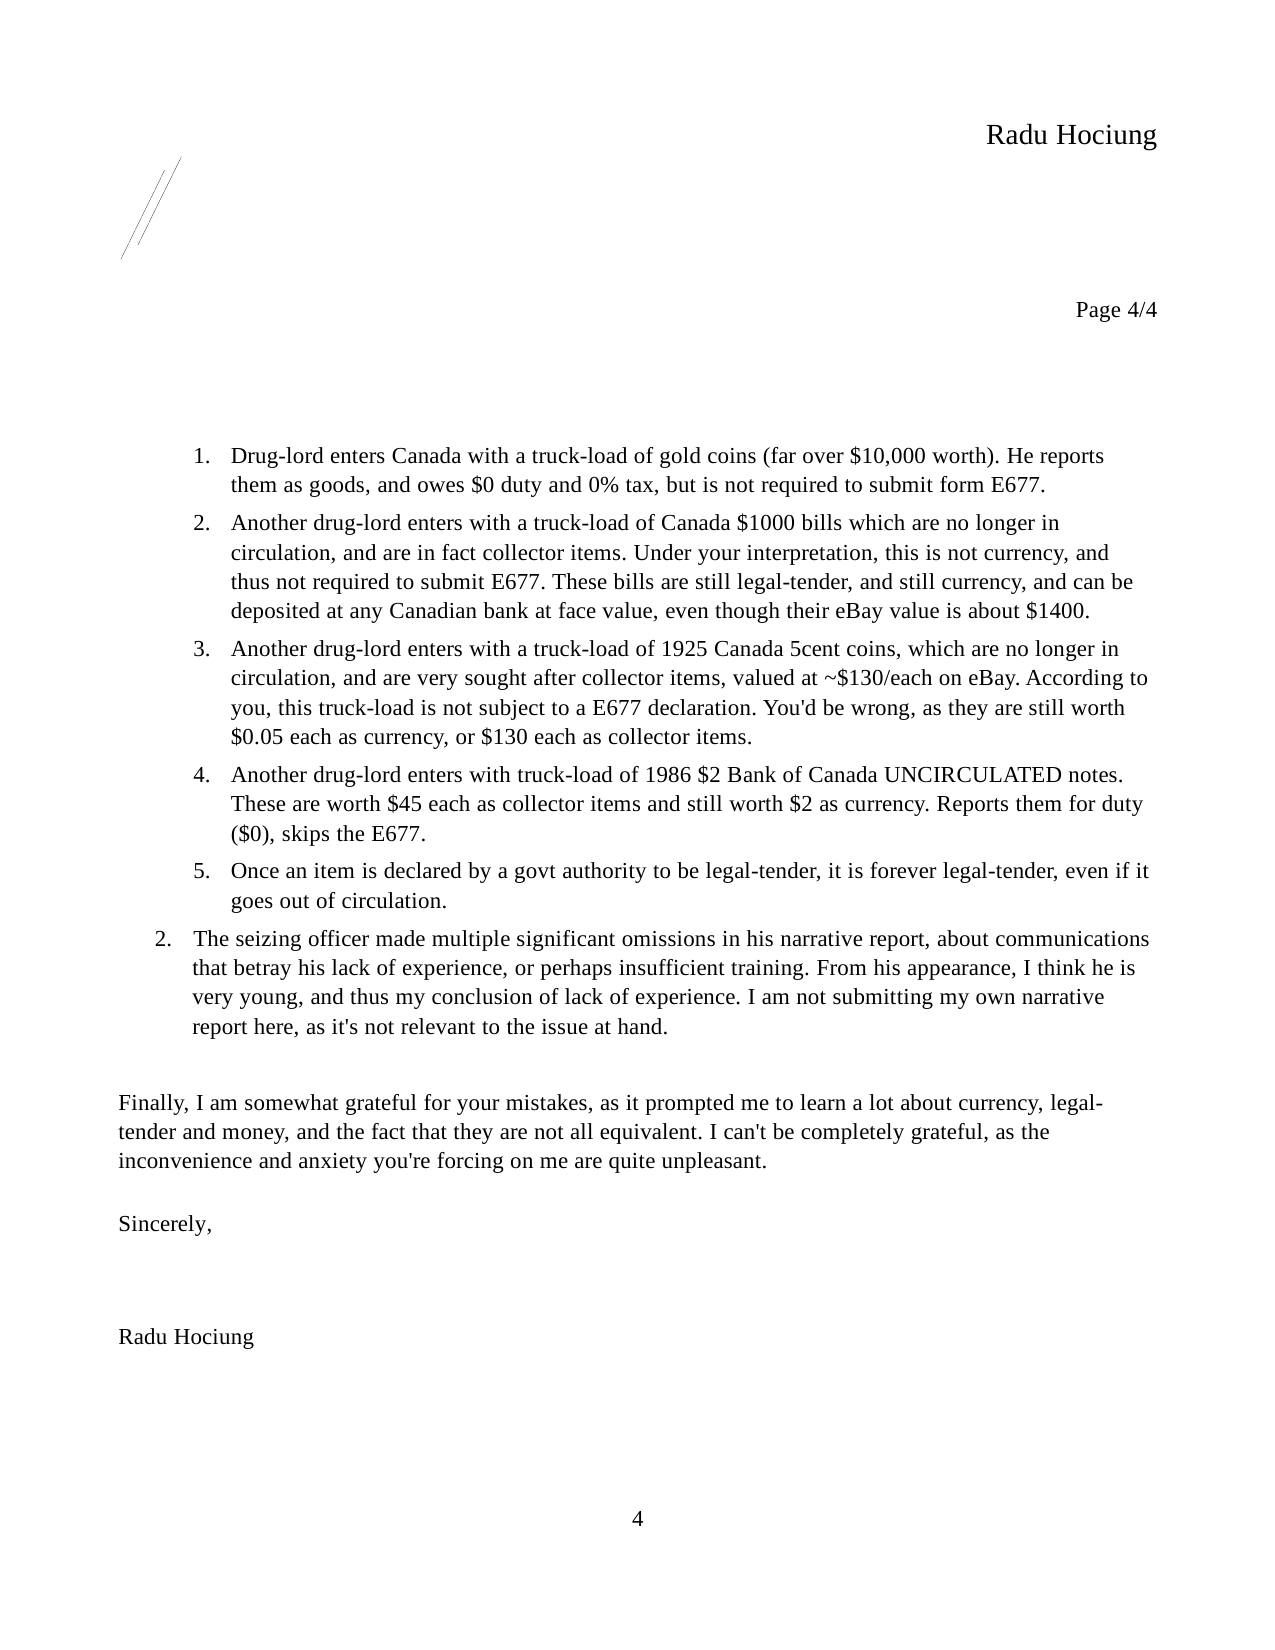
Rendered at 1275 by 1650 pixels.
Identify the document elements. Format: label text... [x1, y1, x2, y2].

text Finally, I am somewhat grateful for your mistakes, as it prompted me to learn a lot about currency, legal-tender and money, and the fact that they are not all equivalent. I can't be completely grateful, as the inconvenience and anxiety you're forcing on me are quite unpleasant. [118, 1089, 1157, 1174]
list Drug-lord enters Canada with a truck-load of gold coins (far over $10,000 worth). He reports them as goods, and owes $0 duty and 0% tax, but is not required to submit form E677. [193, 443, 1157, 498]
text Sincerely, [118, 1211, 1157, 1236]
list Another drug-lord enters with truck-load of 1986 $2 Bank of Canada UNCIRCULATED notes. These are worth $45 each as collector items and still worth $2 as currency. Reports them for duty ($0), skips the E677. [193, 762, 1157, 846]
list The seizing officer made multiple significant omissions in his narrative report, about communications that betray his lack of experience, or perhaps insufficient training. From his appearance, I think he is very young, and thus my conclusion of lack of experience. I am not submitting my own narrative report here, as it's not relevant to the issue at hand. [154, 926, 1157, 1039]
text Radu Hociung [118, 1324, 1157, 1349]
list Another drug-lord enters with a truck-load of Canada $1000 bills which are no longer in circulation, and are in fact collector items. Under your interpretation, this is not currency, and thus not required to submit E677. These bills are still legal-tender, and still currency, and can be deposited at any Canadian bank at face value, even though their eBay value is about $1400. [193, 510, 1157, 623]
list Another drug-lord enters with a truck-load of 1925 Canada 5cent coins, which are no longer in circulation, and are very sought after collector items, valued at ~$130/each on eBay. According to you, this truck-load is not subject to a E677 declaration. You'd be wrong, as they are still worth $0.05 each as currency, or $130 each as collector items. [193, 636, 1157, 749]
list Once an item is declared by a govt authority to be legal-tender, it is forever legal-tender, even if it goes out of circulation. [193, 858, 1157, 913]
